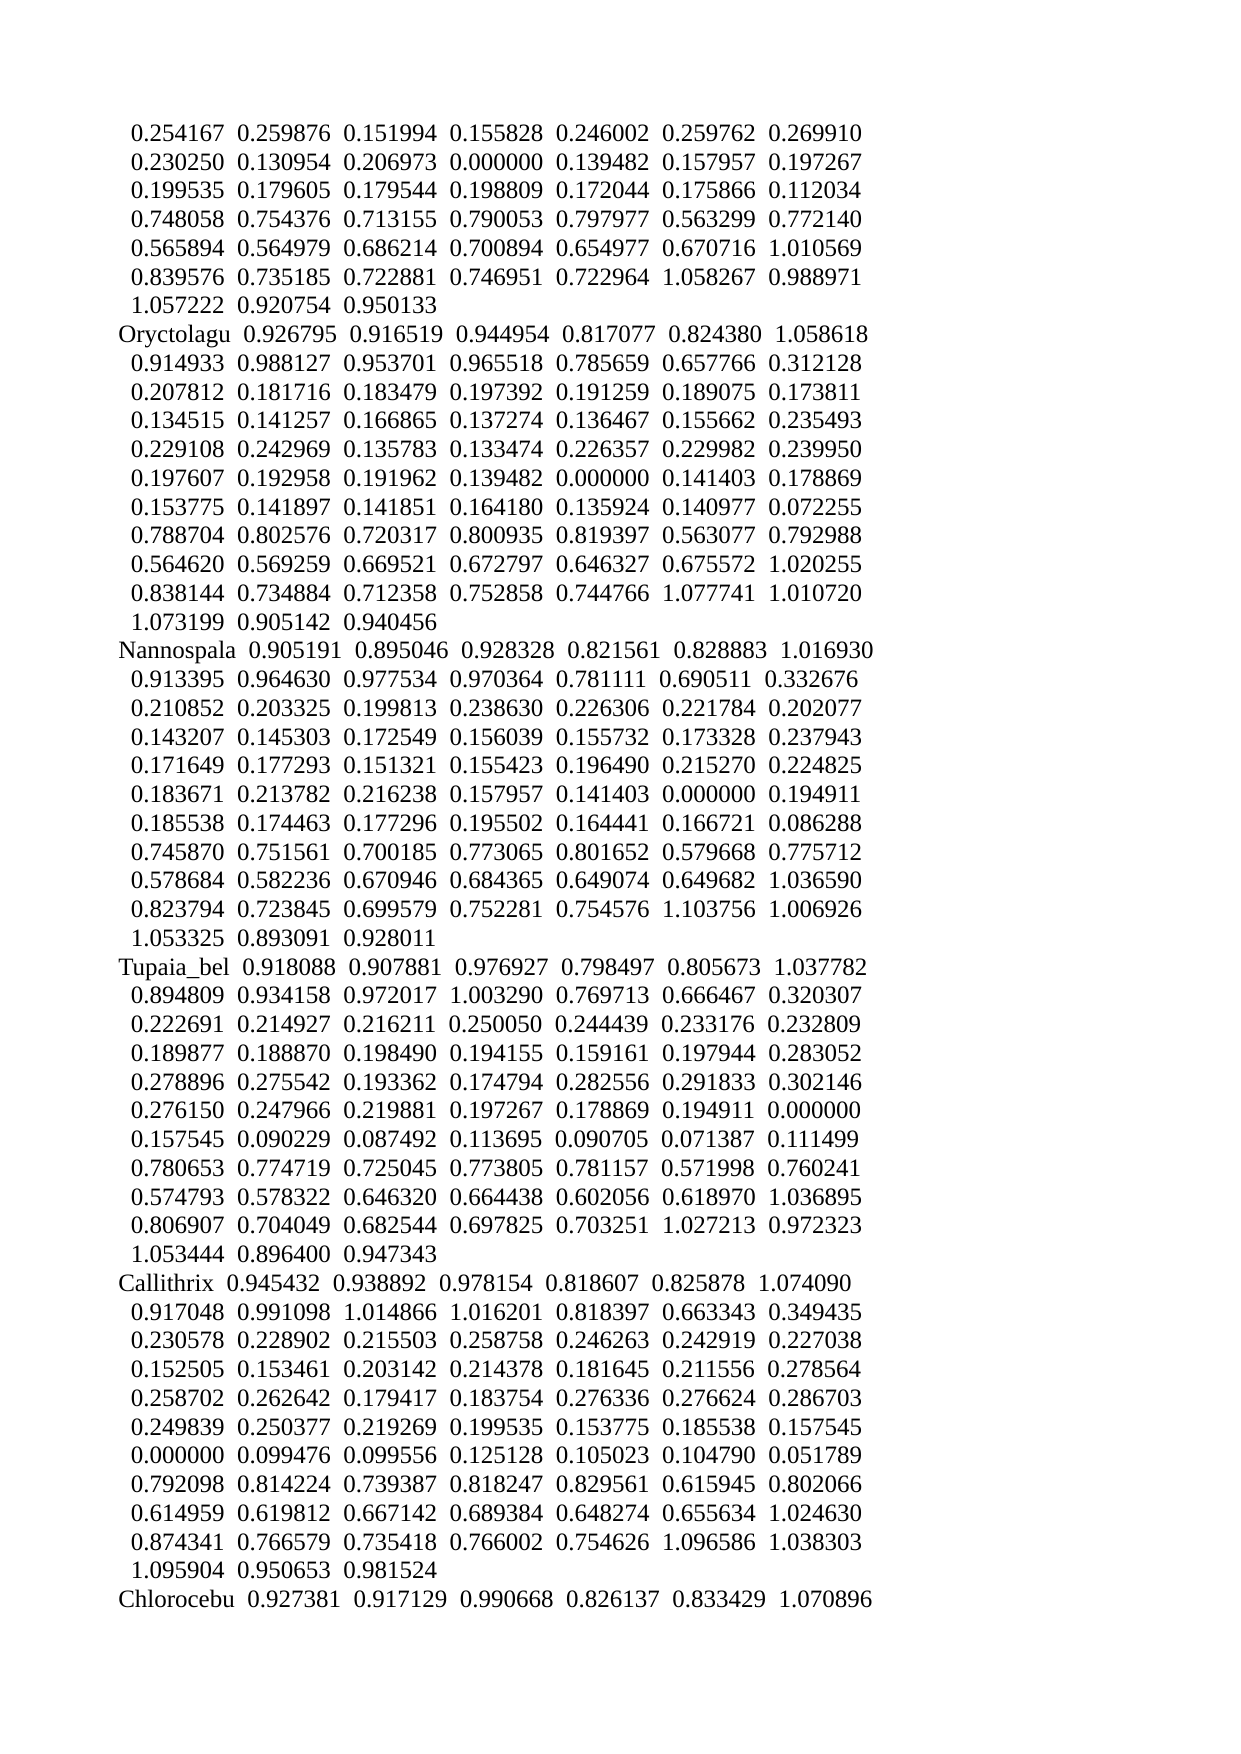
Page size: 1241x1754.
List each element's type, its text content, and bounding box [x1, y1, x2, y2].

text 0.143207 0.145303 0.172549 0.156039 0.155732 0.173328 0.237943 [118, 722, 1122, 751]
text 0.748058 0.754376 0.713155 0.790053 0.797977 0.563299 0.772140 [118, 204, 1122, 233]
text 0.780653 0.774719 0.725045 0.773805 0.781157 0.571998 0.760241 [118, 1153, 1122, 1182]
text 0.823794 0.723845 0.699579 0.752281 0.754576 1.103756 1.006926 [118, 894, 1122, 923]
text 0.153775 0.141897 0.141851 0.164180 0.135924 0.140977 0.072255 [118, 492, 1122, 521]
text 0.806907 0.704049 0.682544 0.697825 0.703251 1.027213 0.972323 [118, 1211, 1122, 1239]
text 0.134515 0.141257 0.166865 0.137274 0.136467 0.155662 0.235493 [118, 406, 1122, 434]
text Oryctolagu 0.926795 0.916519 0.944954 0.817077 0.824380 1.058618 [118, 319, 1122, 348]
text 0.183671 0.213782 0.216238 0.157957 0.141403 0.000000 0.194911 [118, 779, 1122, 808]
text 0.157545 0.090229 0.087492 0.113695 0.090705 0.071387 0.111499 [118, 1124, 1122, 1153]
text 0.230578 0.228902 0.215503 0.258758 0.246263 0.242919 0.227038 [118, 1326, 1122, 1354]
text 1.073199 0.905142 0.940456 [118, 607, 1122, 636]
text 0.839576 0.735185 0.722881 0.746951 0.722964 1.058267 0.988971 [118, 262, 1122, 291]
text 0.574793 0.578322 0.646320 0.664438 0.602056 0.618970 1.036895 [118, 1182, 1122, 1211]
text 0.614959 0.619812 0.667142 0.689384 0.648274 0.655634 1.024630 [118, 1498, 1122, 1527]
text 0.578684 0.582236 0.670946 0.684365 0.649074 0.649682 1.036590 [118, 866, 1122, 894]
text 0.745870 0.751561 0.700185 0.773065 0.801652 0.579668 0.775712 [118, 837, 1122, 866]
text 0.276150 0.247966 0.219881 0.197267 0.178869 0.194911 0.000000 [118, 1096, 1122, 1124]
text 1.053325 0.893091 0.928011 [118, 923, 1122, 952]
text Chlorocebu 0.927381 0.917129 0.990668 0.826137 0.833429 1.070896 [118, 1584, 1122, 1613]
text 0.564620 0.569259 0.669521 0.672797 0.646327 0.675572 1.020255 [118, 549, 1122, 578]
text Callithrix 0.945432 0.938892 0.978154 0.818607 0.825878 1.074090 [118, 1268, 1122, 1297]
text 0.197607 0.192958 0.191962 0.139482 0.000000 0.141403 0.178869 [118, 463, 1122, 492]
text Nannospala 0.905191 0.895046 0.928328 0.821561 0.828883 1.016930 [118, 636, 1122, 664]
text 0.788704 0.802576 0.720317 0.800935 0.819397 0.563077 0.792988 [118, 521, 1122, 549]
text 0.230250 0.130954 0.206973 0.000000 0.139482 0.157957 0.197267 [118, 147, 1122, 176]
text 0.278896 0.275542 0.193362 0.174794 0.282556 0.291833 0.302146 [118, 1067, 1122, 1096]
text 0.000000 0.099476 0.099556 0.125128 0.105023 0.104790 0.051789 [118, 1441, 1122, 1469]
text 0.874341 0.766579 0.735418 0.766002 0.754626 1.096586 1.038303 [118, 1527, 1122, 1556]
text 0.210852 0.203325 0.199813 0.238630 0.226306 0.221784 0.202077 [118, 693, 1122, 722]
text 1.057222 0.920754 0.950133 [118, 291, 1122, 319]
text 0.249839 0.250377 0.219269 0.199535 0.153775 0.185538 0.157545 [118, 1412, 1122, 1441]
text 0.229108 0.242969 0.135783 0.133474 0.226357 0.229982 0.239950 [118, 434, 1122, 463]
text 0.254167 0.259876 0.151994 0.155828 0.246002 0.259762 0.269910 [118, 118, 1122, 147]
text 0.914933 0.988127 0.953701 0.965518 0.785659 0.657766 0.312128 [118, 348, 1122, 377]
text 0.199535 0.179605 0.179544 0.198809 0.172044 0.175866 0.112034 [118, 176, 1122, 204]
text 0.185538 0.174463 0.177296 0.195502 0.164441 0.166721 0.086288 [118, 808, 1122, 837]
text 0.189877 0.188870 0.198490 0.194155 0.159161 0.197944 0.283052 [118, 1038, 1122, 1067]
text 0.913395 0.964630 0.977534 0.970364 0.781111 0.690511 0.332676 [118, 664, 1122, 693]
text 0.258702 0.262642 0.179417 0.183754 0.276336 0.276624 0.286703 [118, 1383, 1122, 1412]
text 0.152505 0.153461 0.203142 0.214378 0.181645 0.211556 0.278564 [118, 1354, 1122, 1383]
text 1.095904 0.950653 0.981524 [118, 1556, 1122, 1584]
text 0.792098 0.814224 0.739387 0.818247 0.829561 0.615945 0.802066 [118, 1469, 1122, 1498]
text 0.207812 0.181716 0.183479 0.197392 0.191259 0.189075 0.173811 [118, 377, 1122, 406]
text 0.917048 0.991098 1.014866 1.016201 0.818397 0.663343 0.349435 [118, 1297, 1122, 1326]
text 0.171649 0.177293 0.151321 0.155423 0.196490 0.215270 0.224825 [118, 751, 1122, 779]
text 0.838144 0.734884 0.712358 0.752858 0.744766 1.077741 1.010720 [118, 578, 1122, 607]
text Tupaia_bel 0.918088 0.907881 0.976927 0.798497 0.805673 1.037782 [118, 952, 1122, 981]
text 0.894809 0.934158 0.972017 1.003290 0.769713 0.666467 0.320307 [118, 981, 1122, 1009]
text 0.222691 0.214927 0.216211 0.250050 0.244439 0.233176 0.232809 [118, 1009, 1122, 1038]
text 0.565894 0.564979 0.686214 0.700894 0.654977 0.670716 1.010569 [118, 233, 1122, 262]
text 1.053444 0.896400 0.947343 [118, 1239, 1122, 1268]
